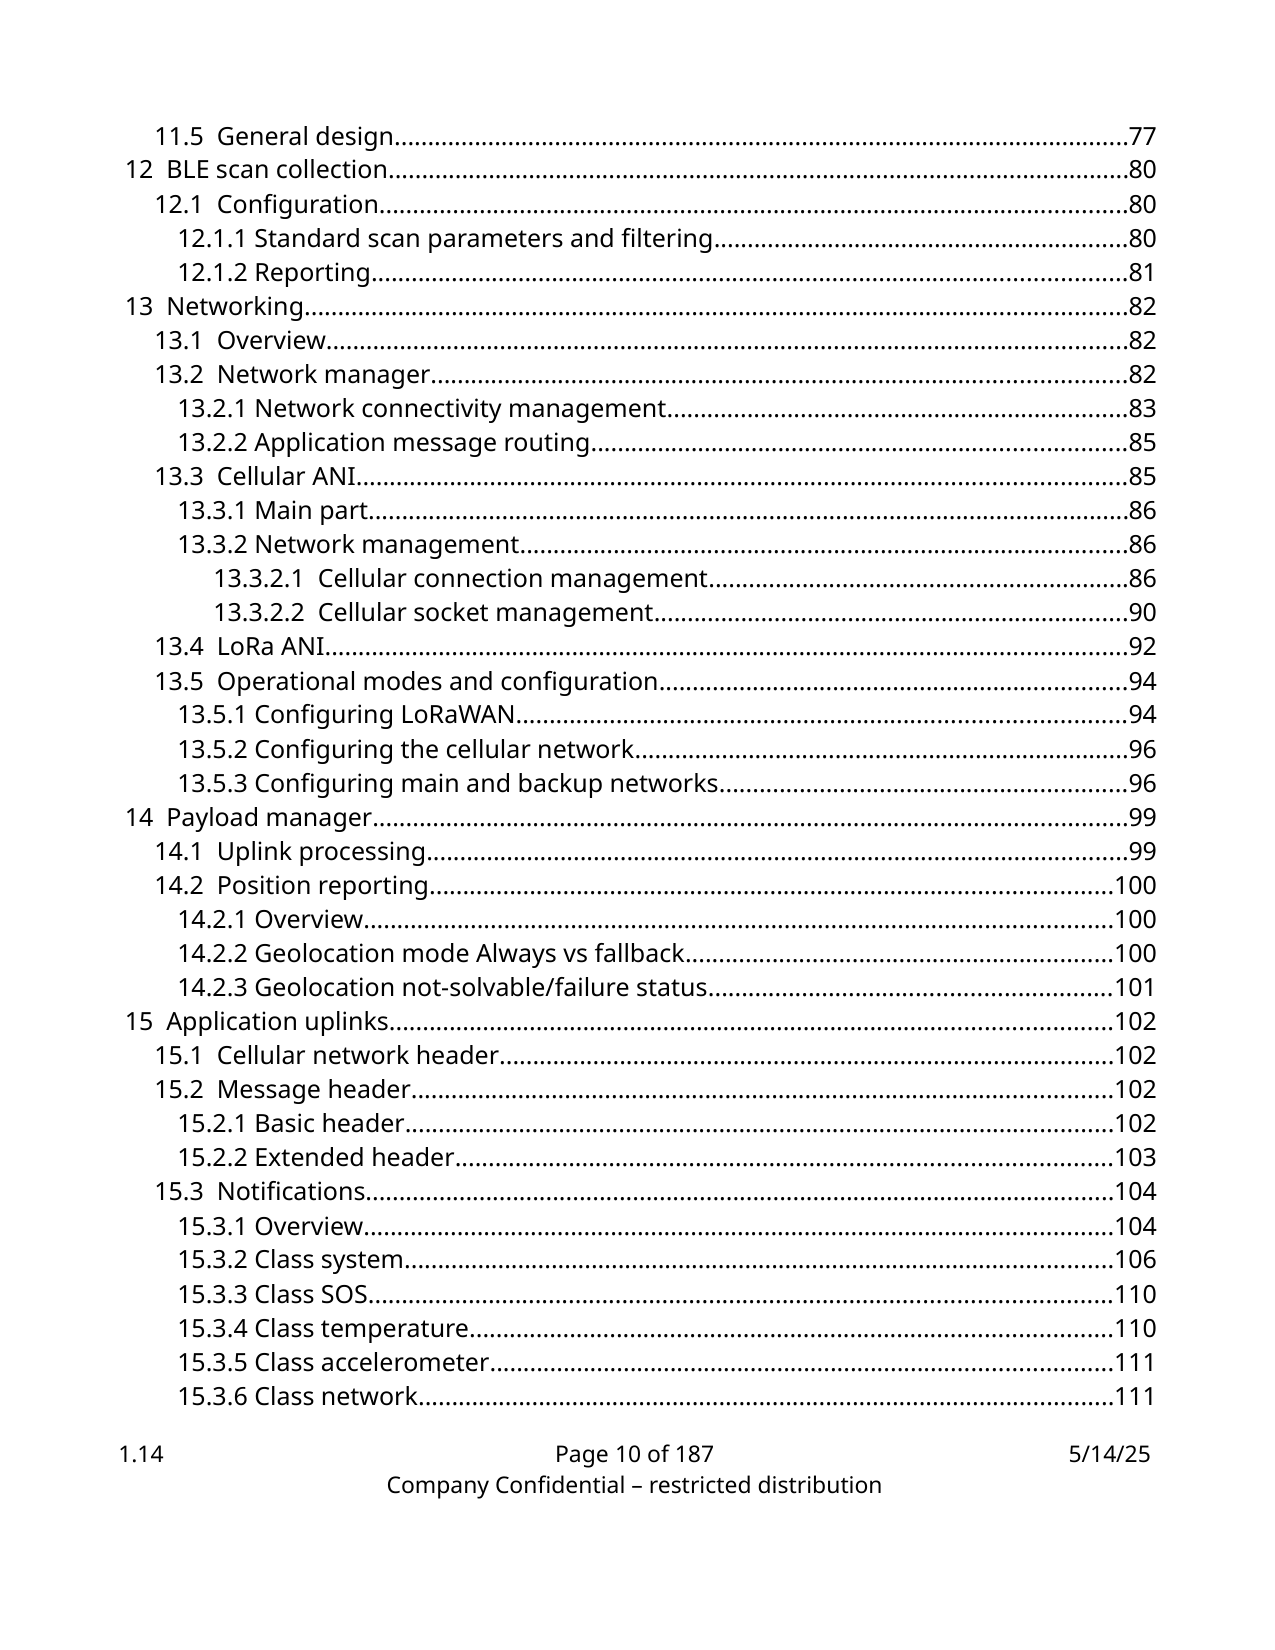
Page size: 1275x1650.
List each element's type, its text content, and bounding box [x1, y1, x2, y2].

text 13.4 LoRa ANI 92 [148, 629, 1157, 663]
text 13.5 Operational modes and configuration 94 [148, 663, 1157, 697]
text 13.2.1 Network connectivity management 83 [177, 391, 1157, 425]
text 13.2.2 Application message routing 85 [177, 425, 1157, 459]
text 15.3.6 Class network 111 [177, 1378, 1157, 1412]
text 13.3.2.1 Cellular connection management 86 [207, 561, 1157, 595]
text 15.2.1 Basic header 102 [177, 1106, 1157, 1140]
text 13.5.2 Configuring the cellular network 96 [177, 731, 1157, 765]
text 15.3.3 Class SOS 110 [177, 1276, 1157, 1310]
text 15.1 Cellular network header 102 [148, 1038, 1157, 1072]
text 13.3.1 Main part 86 [177, 493, 1157, 527]
text 11.5 General design 77 [148, 118, 1157, 152]
text 13.2 Network manager 82 [148, 357, 1157, 391]
text 14.2 Position reporting 100 [148, 867, 1157, 902]
text 13.5.3 Configuring main and backup networks 96 [177, 765, 1157, 799]
text 13.3.2 Network management 86 [177, 527, 1157, 561]
text 13 Networking 82 [118, 288, 1157, 322]
text 12.1.1 Standard scan parameters and filtering 80 [177, 220, 1157, 254]
text 14.2.3 Geolocation not-solvable/failure status 101 [177, 970, 1157, 1004]
text 12.1 Configuration 80 [148, 186, 1157, 220]
text 13.3.2.2 Cellular socket management 90 [207, 595, 1157, 629]
text 12 BLE scan collection 80 [118, 152, 1157, 186]
text 15.3 Notifications 104 [148, 1174, 1157, 1208]
text 15.3.4 Class temperature 110 [177, 1310, 1157, 1344]
text 15.3.5 Class accelerometer 111 [177, 1344, 1157, 1378]
text 13.3 Cellular ANI 85 [148, 459, 1157, 493]
text 15.3.2 Class system 106 [177, 1242, 1157, 1276]
text 12.1.2 Reporting 81 [177, 254, 1157, 288]
text 15.3.1 Overview 104 [177, 1208, 1157, 1242]
text 14 Payload manager 99 [118, 799, 1157, 833]
text 13.5.1 Configuring LoRaWAN 94 [177, 697, 1157, 731]
text 14.2.1 Overview 100 [177, 902, 1157, 936]
text 14.2.2 Geolocation mode Always vs fallback 100 [177, 936, 1157, 970]
text 14.1 Uplink processing 99 [148, 833, 1157, 867]
text 15.2 Message header 102 [148, 1072, 1157, 1106]
text 13.1 Overview 82 [148, 322, 1157, 357]
text 15 Application uplinks 102 [118, 1004, 1157, 1038]
text 15.2.2 Extended header 103 [177, 1140, 1157, 1174]
